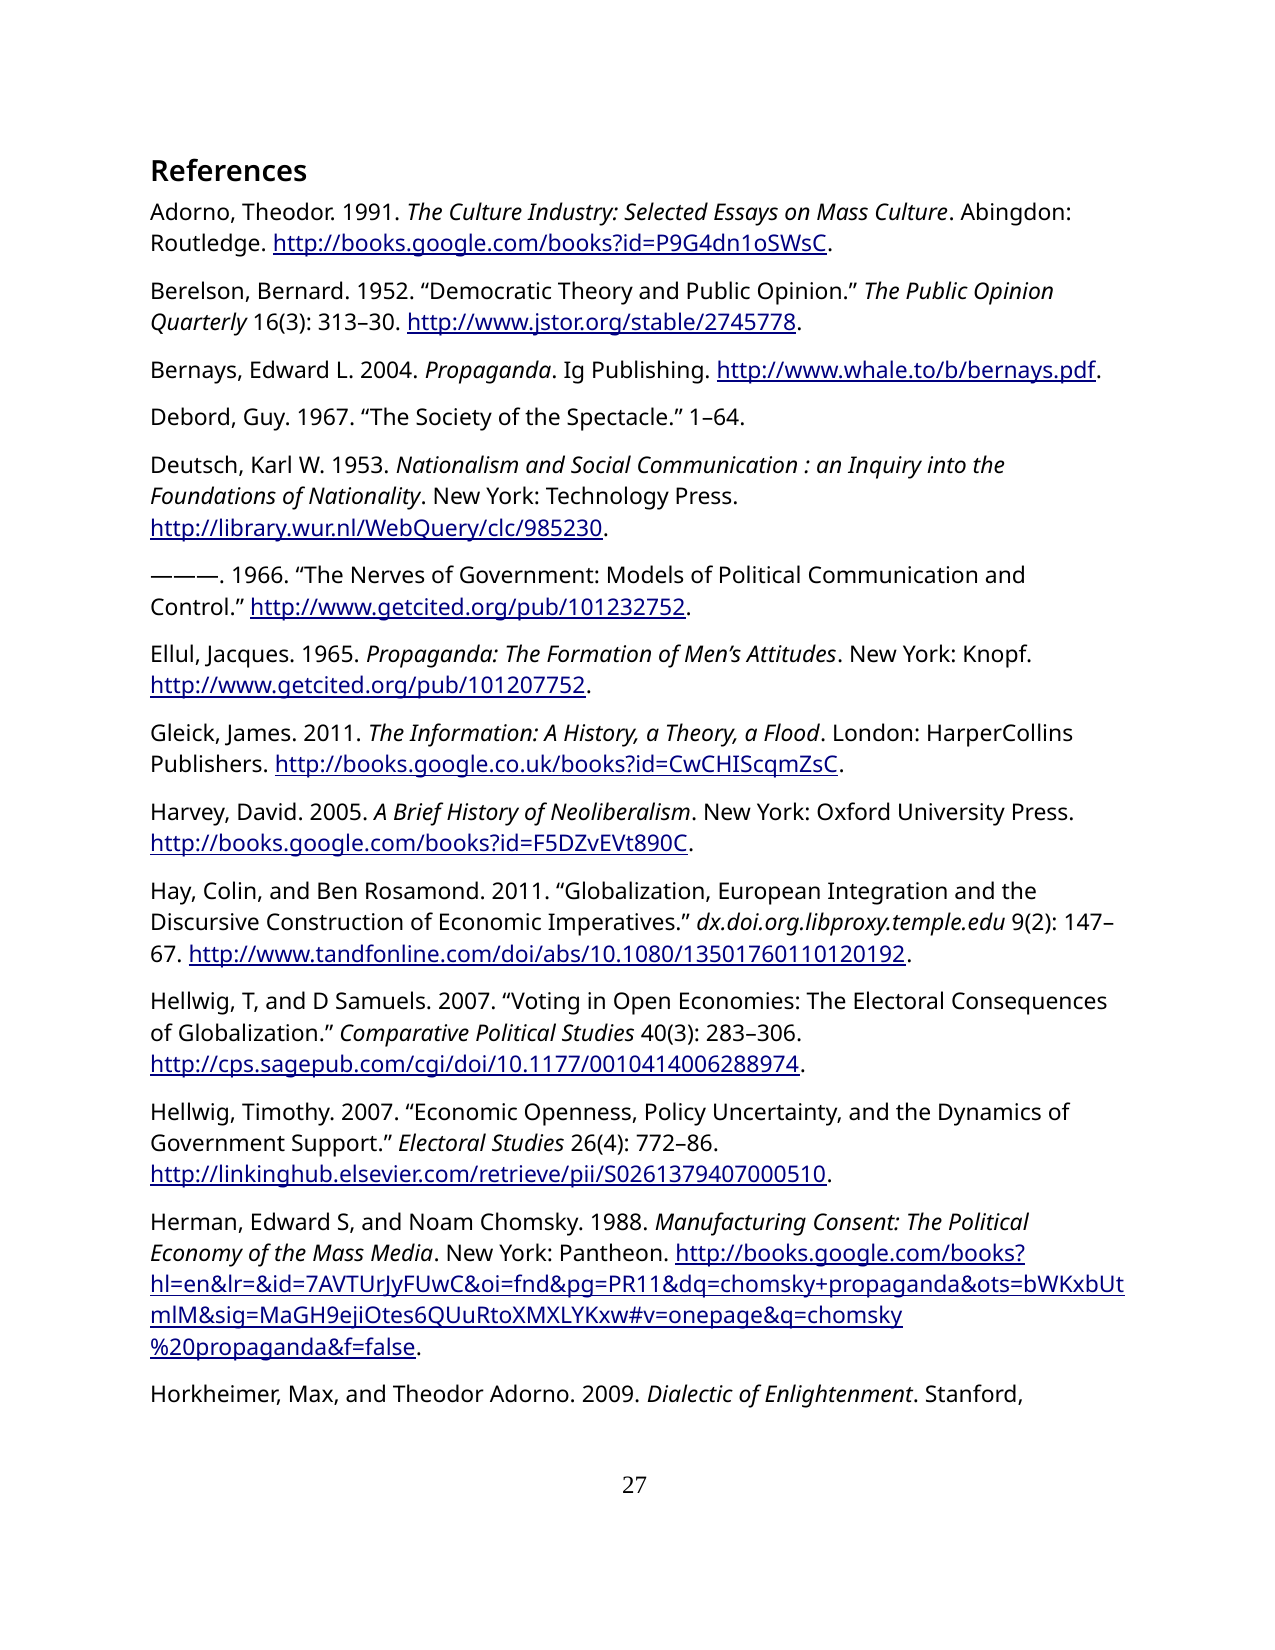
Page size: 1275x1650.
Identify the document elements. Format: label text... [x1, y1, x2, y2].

text Ellul, Jacques. 1965. Propaganda: The Formation of Men’s Attitudes. New York: Knopf. http://www.getcited.org/pub/101207752. [150, 638, 1125, 701]
text Bernays, Edward L. 2004. Propaganda. Ig Publishing. http://www.whale.to/b/bernays.pdf. [150, 354, 1125, 385]
text ———. 1966. “The Nerves of Government: Models of Political Communication and Control.” http://www.getcited.org/pub/101232752. [150, 559, 1125, 622]
text Hay, Colin, and Ben Rosamond. 2011. “Globalization, European Integration and the Discursive Construction of Economic Imperatives.” dx.doi.org.libproxy.temple.edu 9(2): 147–67. http://www.tandfonline.com/doi/abs/10.1080/13501760110120192. [150, 875, 1125, 969]
text Adorno, Theodor. 1991. The Culture Industry: Selected Essays on Mass Culture. Abingdon: Routledge. http://books.google.com/books?id=P9G4dn1oSWsC. [150, 196, 1125, 258]
text Berelson, Bernard. 1952. “Democratic Theory and Public Opinion.” The Public Opinion Quarterly 16(3): 313–30. http://www.jstor.org/stable/2745778. [150, 275, 1125, 337]
text Hellwig, Timothy. 2007. “Economic Openness, Policy Uncertainty, and the Dynamics of Government Support.” Electoral Studies 26(4): 772–86. http://linkinghub.elsevier.com/retrieve/pii/S0261379407000510. [150, 1096, 1125, 1189]
text Deutsch, Karl W. 1953. Nationalism and Social Communication : an Inquiry into the Foundations of Nationality. New York: Technology Press. http://library.wur.nl/WebQuery/clc/985230. [150, 449, 1125, 543]
text mlM&sig=MaGH9ejiOtes6QUuRtoXMXLYKxw#v=onepage&q=chomsky%20propaganda&f=false. [150, 1296, 1125, 1362]
subtitle References [150, 150, 1125, 190]
text Harvey, David. 2005. A Brief History of Neoliberalism. New York: Oxford University Press. http://books.google.com/books?id=F5DZvEVt890C. [150, 796, 1125, 859]
text Herman, Edward S, and Noam Chomsky. 1988. Manufacturing Consent: The Political Economy of the Mass Media. New York: Pantheon. http://books.google.com/books?hl=en&lr=&id=7AVTUrJyFUwC&oi=fnd&pg=PR11&dq=chomsky+propaganda&ots=bWKxbUt [150, 1206, 1125, 1295]
text Gleick, James. 2011. The Information: A History, a Theory, a Flood. London: HarperCollins Publishers. http://books.google.co.uk/books?id=CwCHIScqmZsC. [150, 717, 1125, 780]
text Horkheimer, Max, and Theodor Adorno. 2009. Dialectic of Enlightenment. Stanford, [150, 1378, 1125, 1410]
text Debord, Guy. 1967. “The Society of the Spectacle.” 1–64. [150, 401, 1125, 433]
text Hellwig, T, and D Samuels. 2007. “Voting in Open Economies: The Electoral Consequences of Globalization.” Comparative Political Studies 40(3): 283–306. http://cps.sagepub.com/cgi/doi/10.1177/0010414006288974. [150, 985, 1125, 1079]
